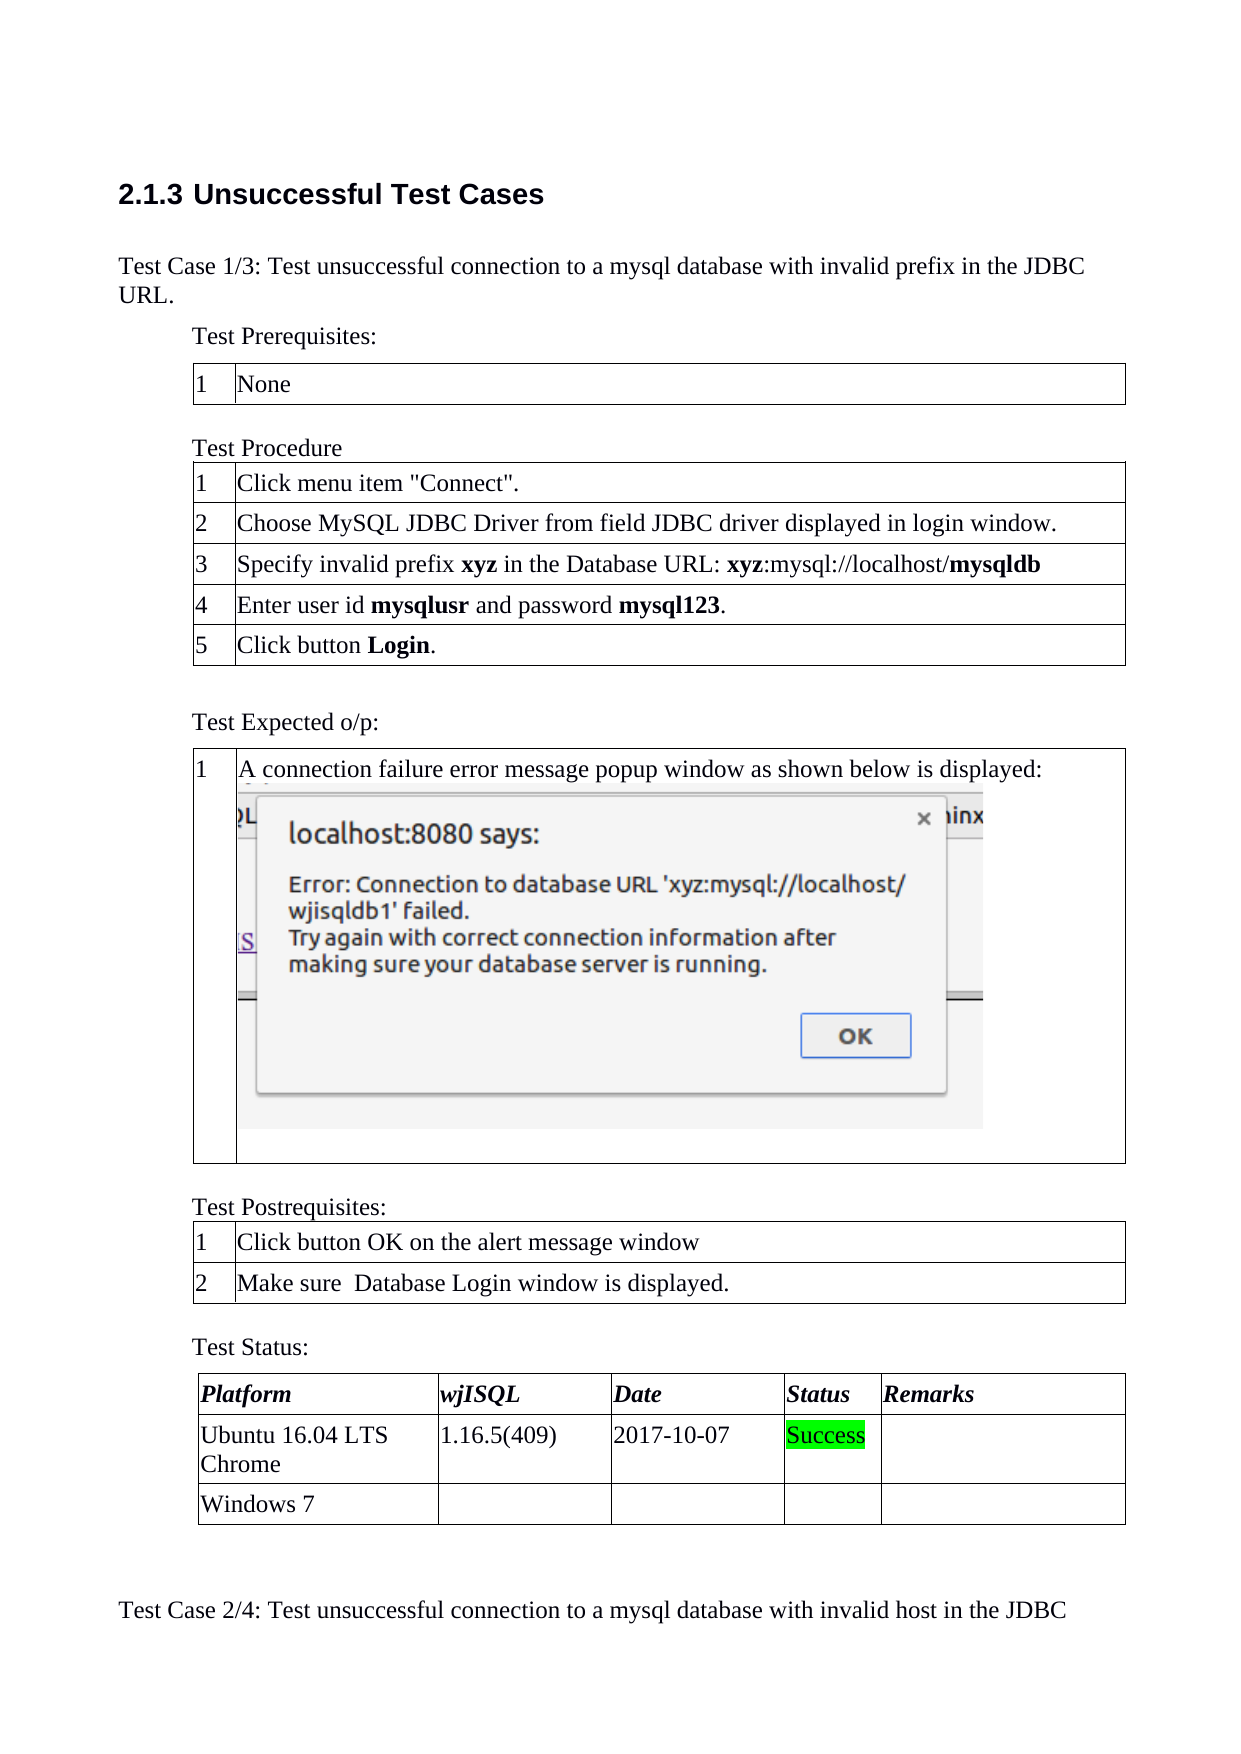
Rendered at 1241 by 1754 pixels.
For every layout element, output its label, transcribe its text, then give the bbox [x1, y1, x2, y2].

text Test Case 2/4: Test unsuccessful connection to a mysql database with invalid host in the JDBC [118, 1595, 1122, 1624]
text Test Case 1/3: Test unsuccessful connection to a mysql database with invalid prefix in the JDBC URL. [118, 251, 1122, 309]
table_cell Ubuntu 16.04 LTS Chrome [199, 1415, 438, 1483]
text Test Expected o/p: [118, 707, 1122, 736]
table_cell [612, 1484, 784, 1524]
table_cell Click button Login. [236, 625, 1125, 665]
table_header A connection failure error message popup window as shown below is displayed: [237, 749, 1125, 1163]
table_header 1 [194, 463, 235, 502]
table_cell [882, 1415, 1125, 1483]
table_header 1 [194, 364, 235, 403]
table_cell 5 [194, 625, 235, 665]
table_header Status [785, 1374, 881, 1414]
table_cell 2 [194, 1263, 235, 1302]
table_header 1 [194, 749, 236, 1163]
table_header Date [612, 1374, 784, 1414]
table_cell 1.16.5(409) [439, 1415, 611, 1483]
text Test Postrequisites: [118, 1192, 1122, 1221]
table_cell Windows 7 [199, 1484, 438, 1524]
table_cell Success [785, 1415, 881, 1483]
text Test Procedure [118, 433, 1122, 461]
table_header None [236, 364, 1125, 403]
table_cell 3 [194, 544, 235, 584]
table_header wjISQL [439, 1374, 611, 1414]
picture [237, 783, 984, 1129]
table_cell Specify invalid prefix xyz in the Database URL: xyz:mysql://localhost/mysqldb [236, 544, 1125, 584]
table_header Click button OK on the alert message window [236, 1222, 1125, 1262]
table_cell [882, 1484, 1125, 1524]
table_cell Make sure Database Login window is displayed. [236, 1263, 1125, 1302]
table_header Remarks [882, 1374, 1125, 1414]
table_cell [785, 1484, 881, 1524]
table_cell 2017-10-07 [612, 1415, 784, 1483]
text Test Prerequisites: [118, 321, 1122, 350]
table_cell 2 [194, 503, 235, 543]
table_cell Enter user id mysqlusr and password mysql123. [236, 585, 1125, 624]
table_header 1 [194, 1222, 235, 1262]
table_header Platform [199, 1374, 438, 1414]
table_cell 4 [194, 585, 235, 624]
table_cell [439, 1484, 611, 1524]
subtitle Unsuccessful Test Cases [118, 177, 1122, 210]
table_header Click menu item "Connect". [236, 463, 1125, 502]
table_cell Choose MySQL JDBC Driver from field JDBC driver displayed in login window. [236, 503, 1125, 543]
text Test Status: [118, 1332, 1122, 1360]
